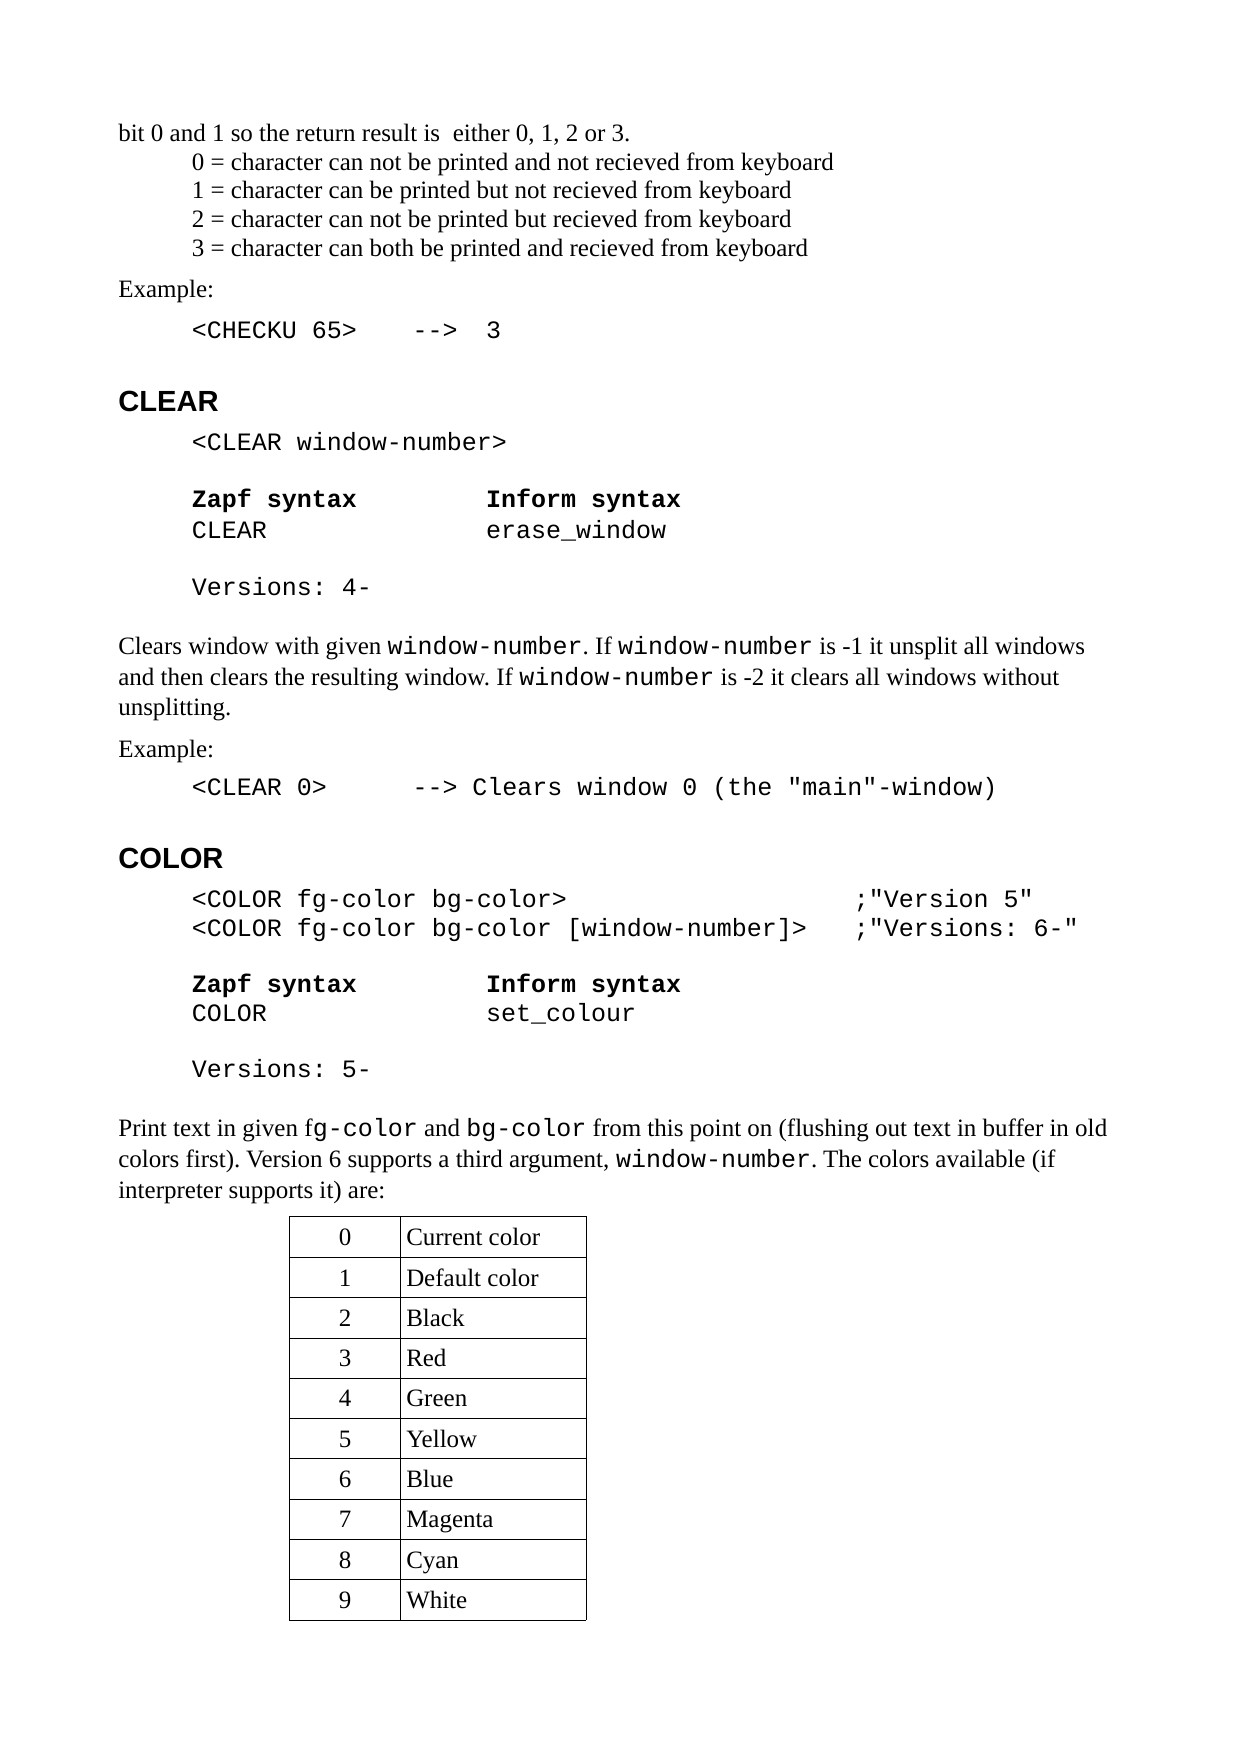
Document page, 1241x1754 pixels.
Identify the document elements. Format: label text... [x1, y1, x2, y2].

text <CLEAR window-number> [192, 430, 1122, 458]
table_cell Cyan [401, 1540, 586, 1579]
table_cell Red [401, 1339, 586, 1378]
text COLOR set_colour [192, 1000, 1122, 1028]
table_cell Default color [401, 1258, 586, 1297]
table_header Current color [401, 1217, 586, 1257]
text Clears window with given window-number. If window-number is -1 it unsplit all windows and then clears the resulting window. If window-number is -2 it clears all windows without unsplitting. [118, 631, 1122, 721]
table_cell 6 [290, 1459, 400, 1499]
text Print text in given fg-color and bg-color from this point on (flushing out text in buffer in old colors first). Version 6 supports a third argument, window-number. The colors available (if interpreter supports it) are: [118, 1113, 1122, 1204]
subtitle CLEAR [118, 384, 1122, 417]
text Zapf syntax Inform syntax [118, 487, 1122, 515]
table_cell 2 [290, 1298, 400, 1337]
text CLEAR erase_window [118, 515, 1122, 546]
table_header 0 [290, 1217, 400, 1257]
subtitle COLOR [118, 841, 1122, 874]
table_cell White [401, 1580, 586, 1619]
table_cell Magenta [401, 1500, 586, 1539]
table_cell Black [401, 1298, 586, 1337]
table_cell 7 [290, 1500, 400, 1539]
text <CHECKU 65> --> 3 [118, 316, 1122, 346]
table_cell 3 [290, 1339, 400, 1378]
table_cell 9 [290, 1580, 400, 1619]
text <COLOR fg-color bg-color> ;"Version 5" <COLOR fg-color bg-color [window-number]> ;"Versions: 6-" [192, 887, 1122, 943]
table_cell Yellow [401, 1419, 586, 1458]
text <CLEAR 0> --> Clears window 0 (the "main"-window) [118, 775, 1122, 803]
table_cell 4 [290, 1379, 400, 1418]
table_cell Blue [401, 1459, 586, 1499]
table_cell 5 [290, 1419, 400, 1458]
text Versions: 4- [118, 574, 1122, 602]
table_cell 8 [290, 1540, 400, 1579]
text Example: [118, 274, 1122, 303]
text Versions: 5- [192, 1057, 1122, 1085]
text Zapf syntax Inform syntax [192, 972, 1122, 1000]
table_cell 1 [290, 1258, 400, 1297]
text bit 0 and 1 so the return result is either 0, 1, 2 or 3. 0 = character can not be printed and not recieved from keyboard 1 = character can be printed but not recieved from keyboard 2 = character can not be printed but recieved from keyboard 3 = character can both be printed and recieved from keyboard [118, 118, 1122, 262]
table_cell Green [401, 1379, 586, 1418]
text Example: [118, 734, 1122, 762]
